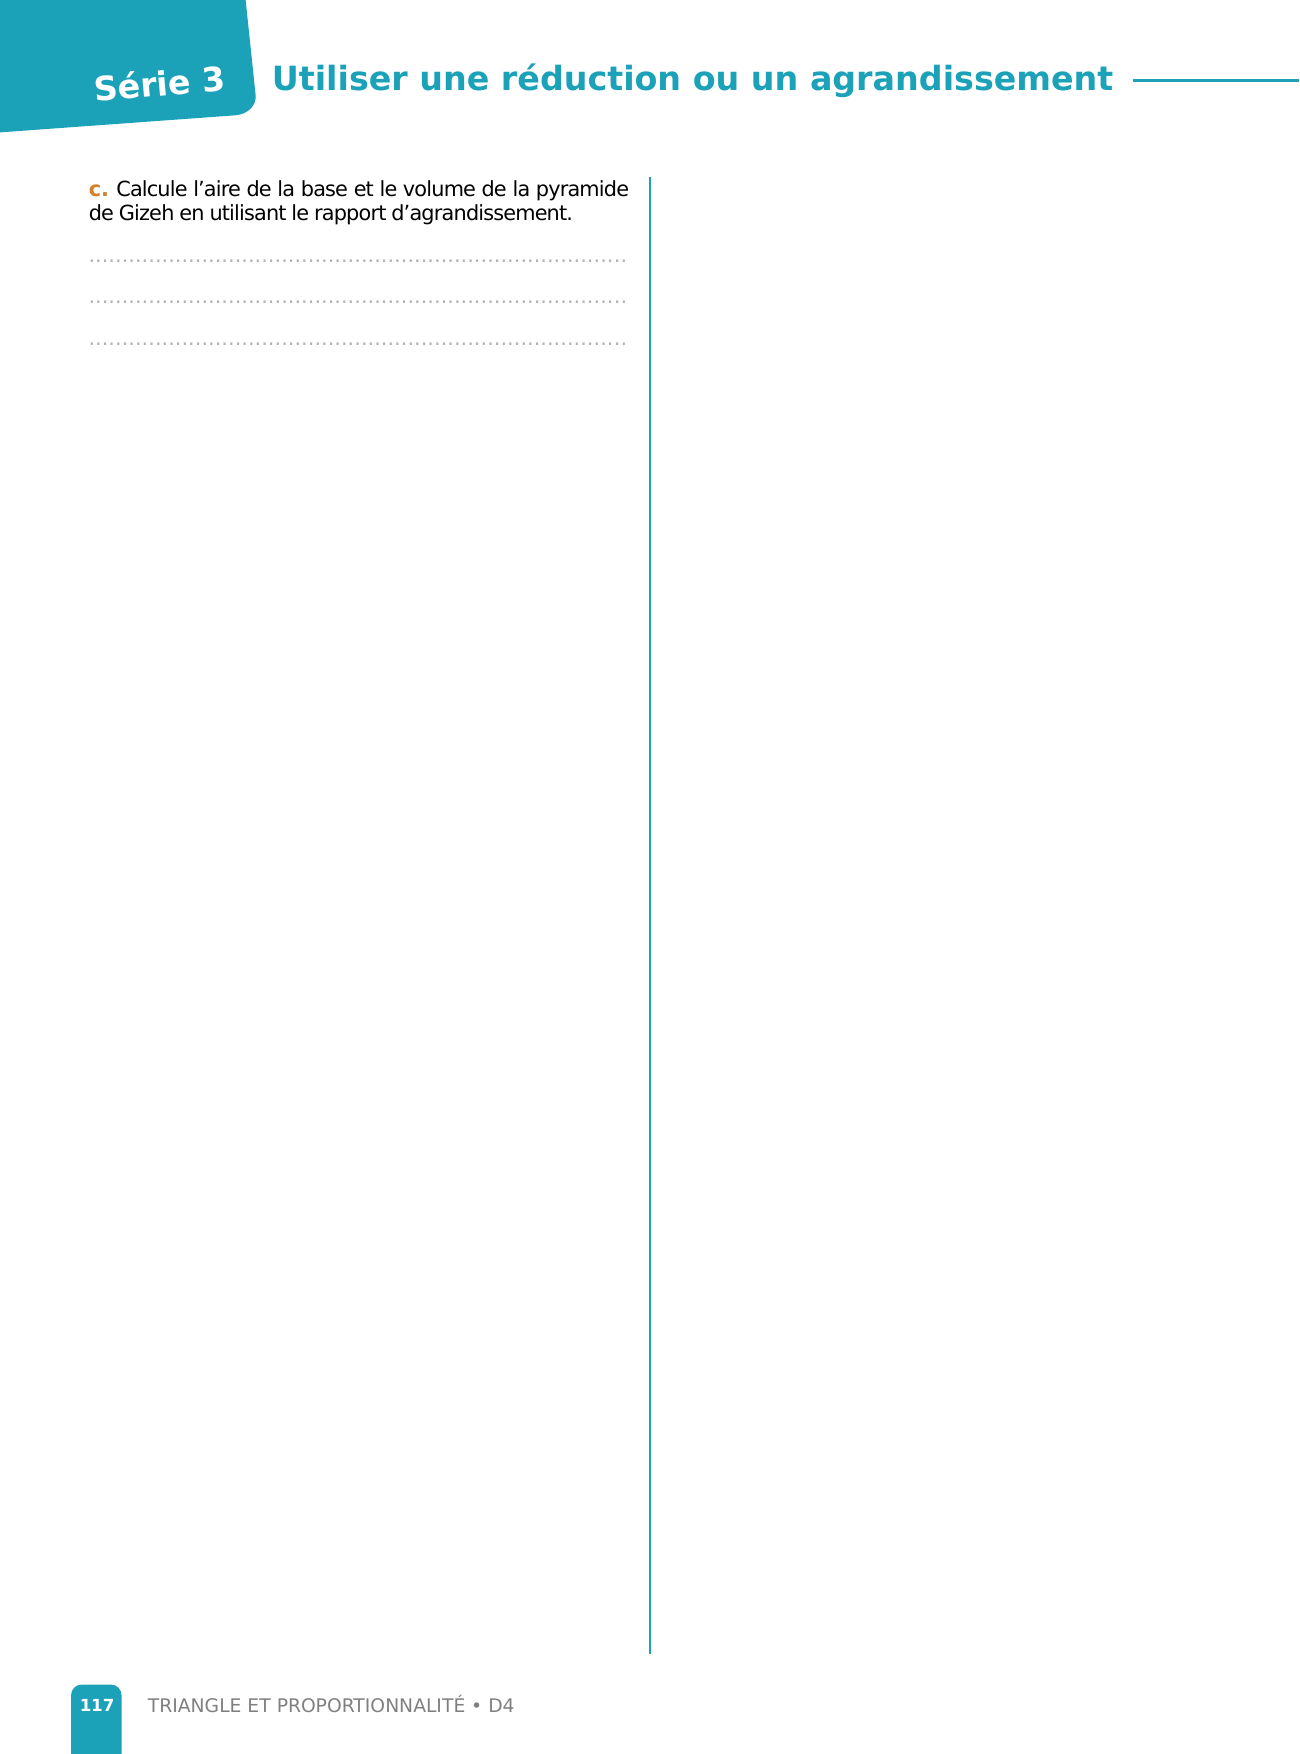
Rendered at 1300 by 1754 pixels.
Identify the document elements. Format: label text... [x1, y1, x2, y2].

list Calcule l’aire de la base et le volume de la pyramide de Gizeh en utilisant le rapport d’agrandissement. [88, 177, 629, 226]
